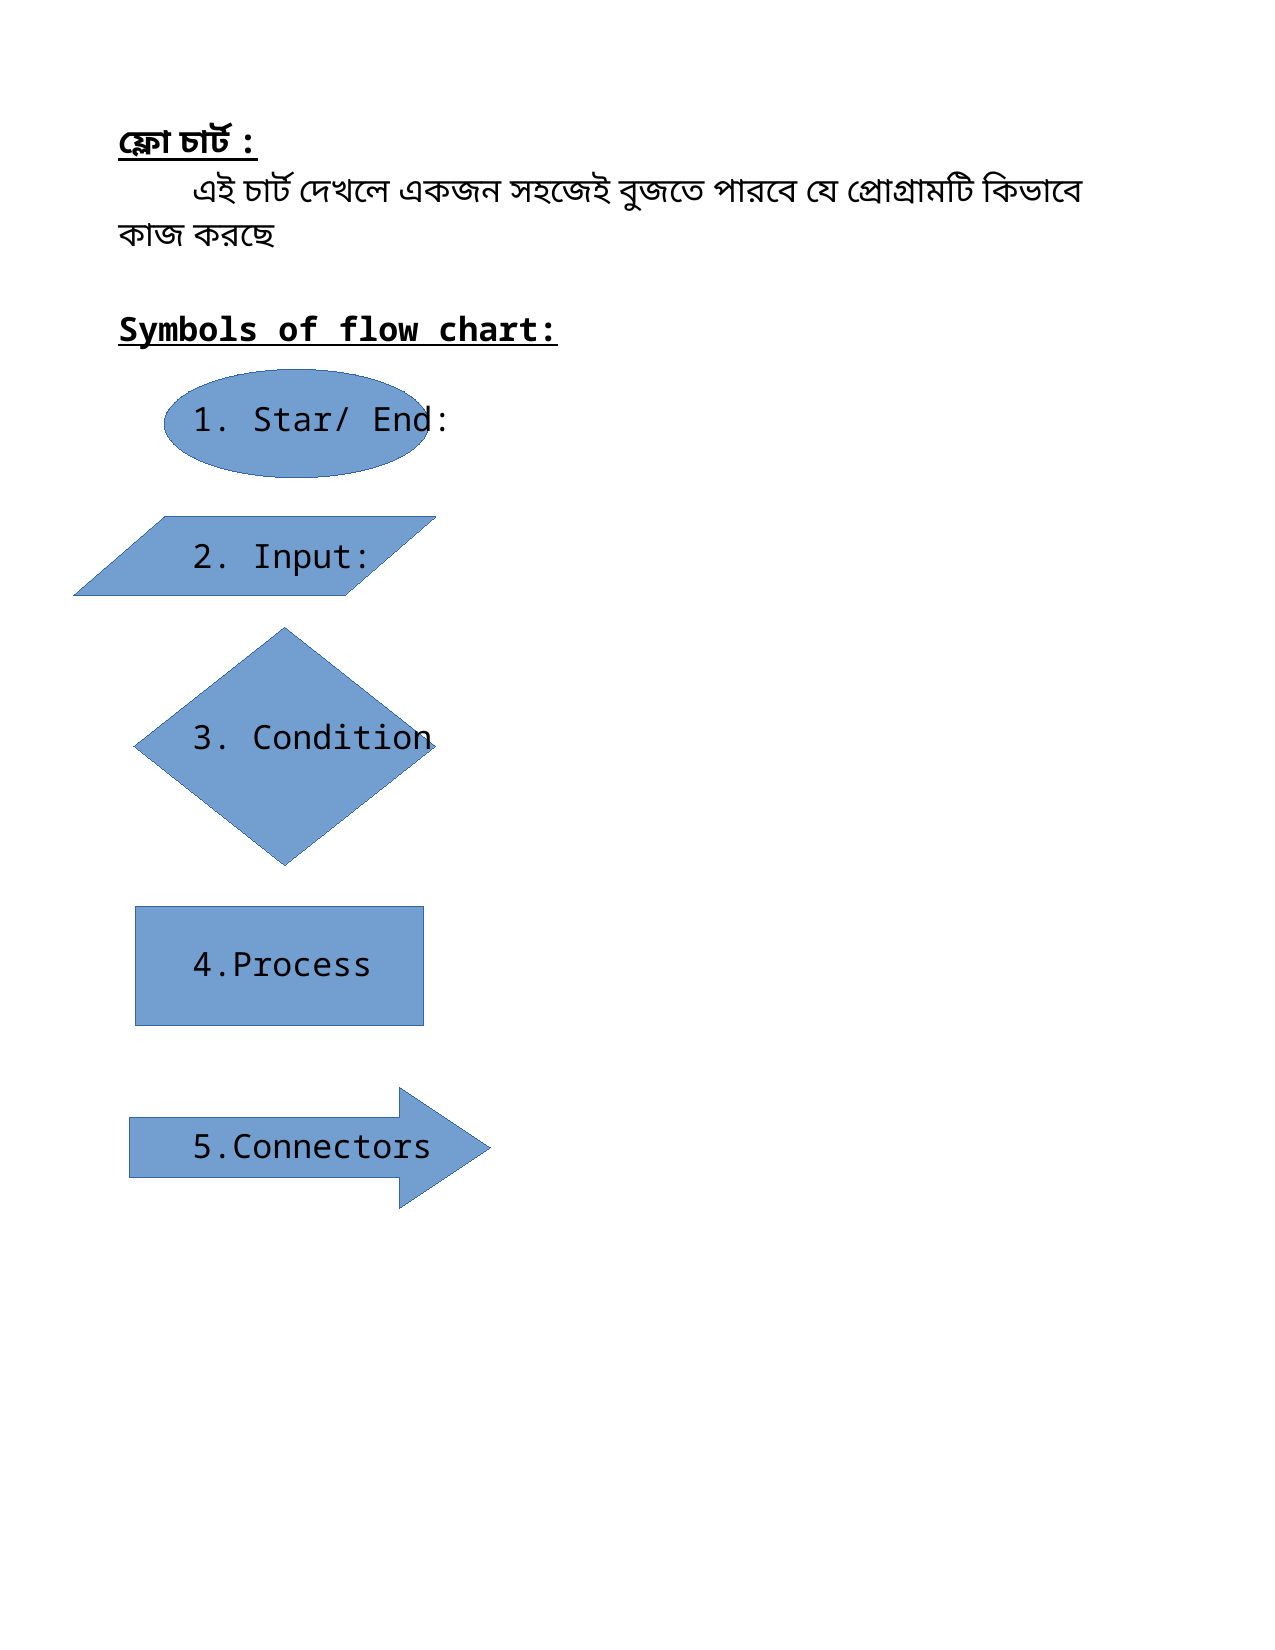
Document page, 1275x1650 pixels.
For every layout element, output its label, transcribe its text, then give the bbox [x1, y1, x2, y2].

text 2. Input: [118, 532, 145, 555]
text Symbols of flow chart: [118, 305, 1157, 351]
text 4.Process [118, 941, 135, 987]
text 1. Star/ End: [412, 396, 1157, 442]
text 5.Connectors [118, 1123, 129, 1168]
text ফ্লো চার্ট : [118, 118, 1157, 167]
text 3. Condition [396, 714, 1157, 759]
text এই চার্ট দেখলে একজন সহজেই বুজতে পারবে যে প্রোগ্রামটি কিভাবে কাজ করছে [118, 167, 1157, 260]
text 4.Process [424, 941, 1157, 987]
text 1. Star/ End: [118, 396, 181, 442]
text 3. Condition [118, 714, 173, 759]
text 5.Connectors [455, 1123, 1157, 1168]
text 2. Input: [366, 532, 1157, 578]
